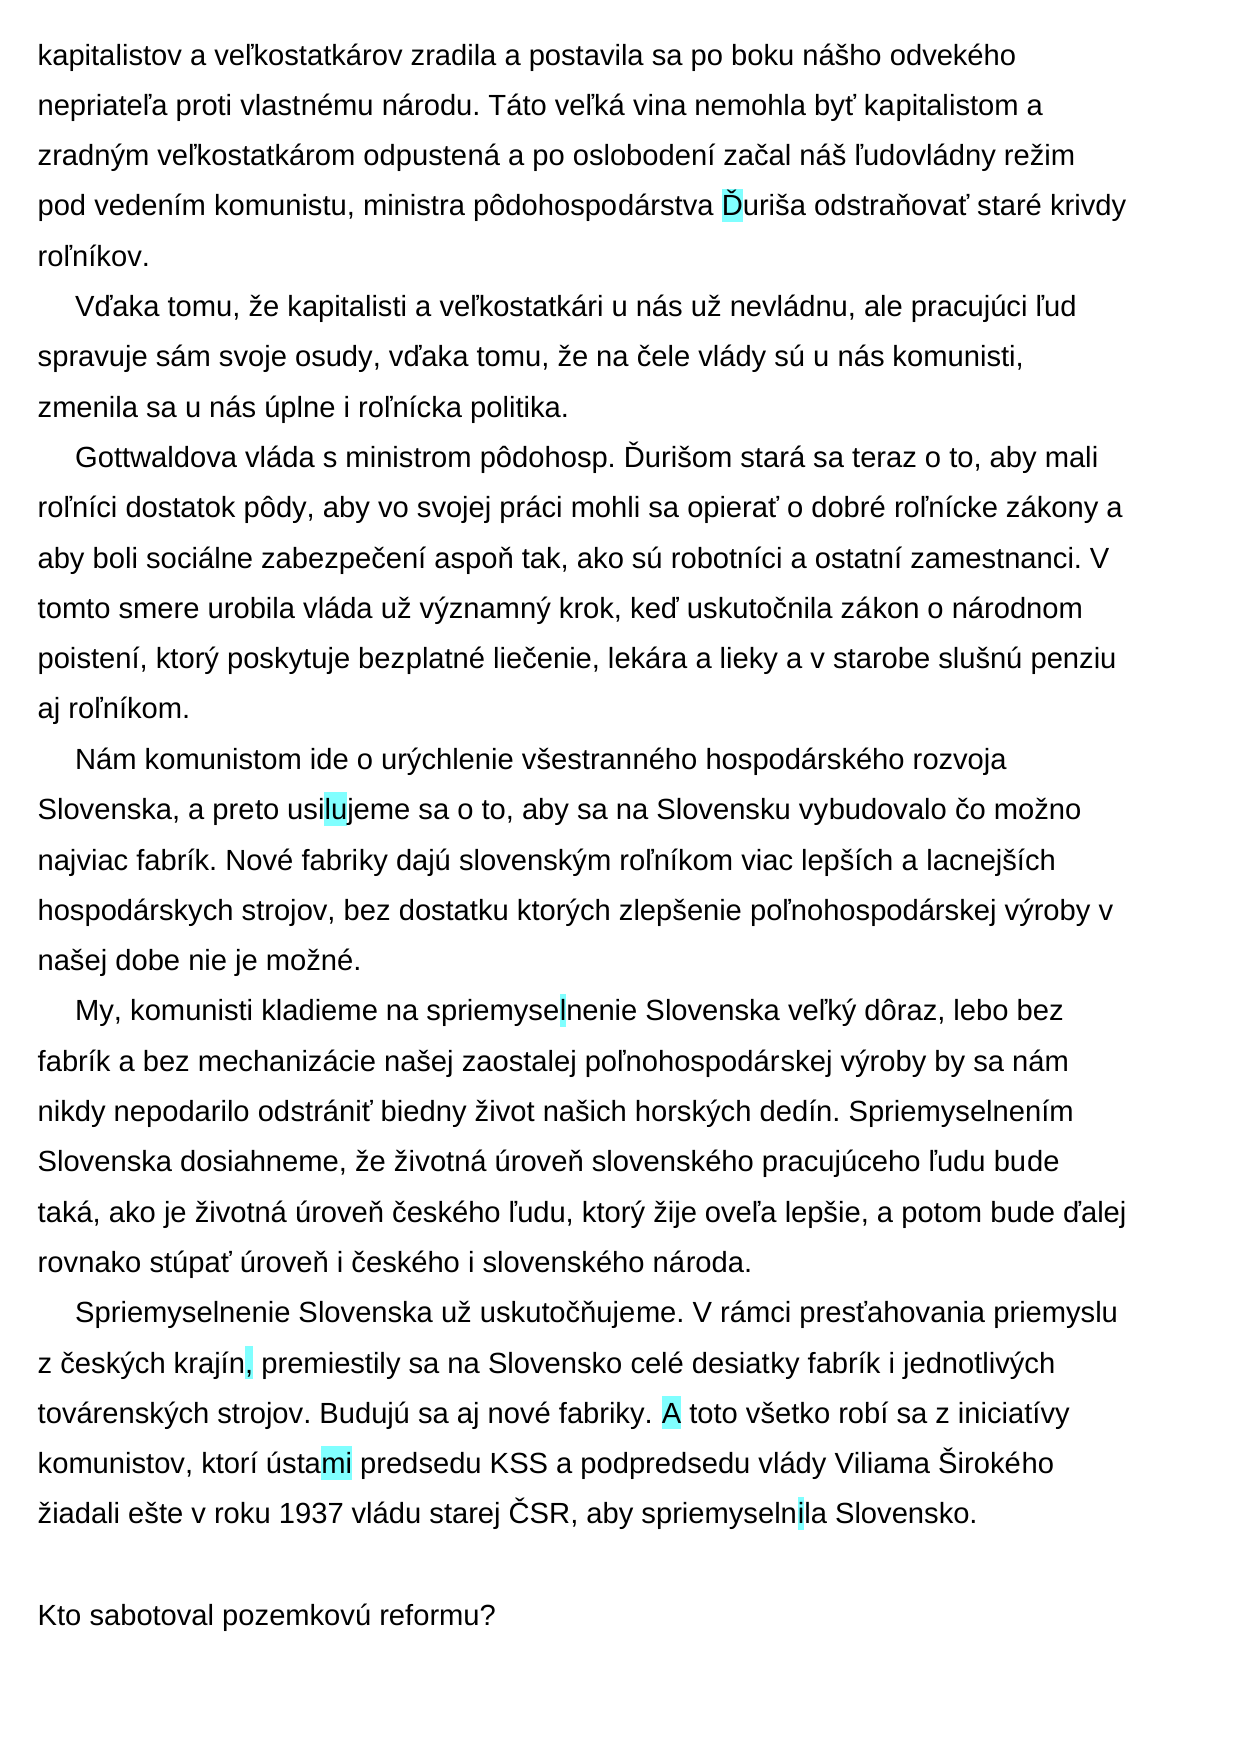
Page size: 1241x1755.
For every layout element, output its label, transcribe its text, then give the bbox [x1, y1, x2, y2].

text Spriemyselnenie Slovenska už uskutočňuje­me. V rámci presťahovania priemyslu z českých krajín, premiestily sa na Slovensko celé desiat­ky fabrík i jednotlivých továrenských strojov. Budujú sa aj nové fabriky. A toto všetko robí sa z iniciatívy komunistov, ktorí ústami pred­sedu KSS a podpredsedu vlády Viliama Široké­ho žiadali ešte v roku 1937 vládu starej ČSR, aby spriemyselnila Slovensko. [37, 1295, 1130, 1530]
text Gottwaldova vláda s ministrom pôdohosp. Ďurišom stará sa teraz o to, aby mali roľníci dostatok pôdy, aby vo svojej práci mohli sa opierať o dobré roľnícke zákony a aby boli so­ciálne zabezpečení aspoň tak, ako sú robotníci a ostatní zamestnanci. V tomto smere urobila vláda už významný krok, keď uskutočnila zá­kon o národnom poistení, ktorý poskytuje bez­platné liečenie, lekára a lieky a v starobe slušnú penziu aj roľníkom. [37, 440, 1130, 725]
text My, komunisti kladieme na spriemyselnenie Slovenska veľký dôraz, lebo bez fabrík a bez mechanizácie našej zaostalej poľnohospodár­skej výroby by sa nám nikdy nepodarilo od­strániť biedny život našich horských dedín. Spriemyselnením Slovenska dosiahneme, že ži­votná úroveň slovenského pracujúceho ľudu bu­de taká, ako je životná úroveň českého ľudu, ktorý žije oveľa lepšie, a potom bude ďalej rov­nako stúpať úroveň i českého i slovenského ná­roda. [37, 993, 1130, 1278]
subtitle Kto sabotoval pozemkovú reformu? [37, 1598, 1130, 1631]
text Vďaka tomu, že kapitalisti a veľkostatkári u nás už nevládnu, ale pracujúci ľud spravuje sám svoje osudy, vďaka tomu, že na čele vlády sú u nás komunisti, zmenila sa u nás úplne i roľnícka politika. [37, 289, 1130, 423]
text Nám komunistom ide o urýchlenie všestran­ného hospodárského rozvoja Slovenska, a pre­to usilujeme sa o to, aby sa na Slovensku vy­budovalo čo možno najviac fabrík. Nové fabri­ky dajú slovenským roľníkom viac lepších a lacnejších hospodárskych strojov, bez dostatku ktorých zlepšenie poľnohospodárskej výroby v našej dobe nie je možné. [37, 742, 1130, 977]
text kapita­listov a veľkostatkárov zradila a postavila sa po boku nášho odvekého nepriateľa proti vlast­nému národu. Táto veľká vina nemohla byť ka­pitalistom a zradným veľkostatkárom odpuste­ná a po oslobodení začal náš ľudovládny režim pod vedením komunistu, ministra pôdohospo­dárstva Ďuriša odstraňovať staré krivdy roľní­kov. [37, 37, 1130, 272]
